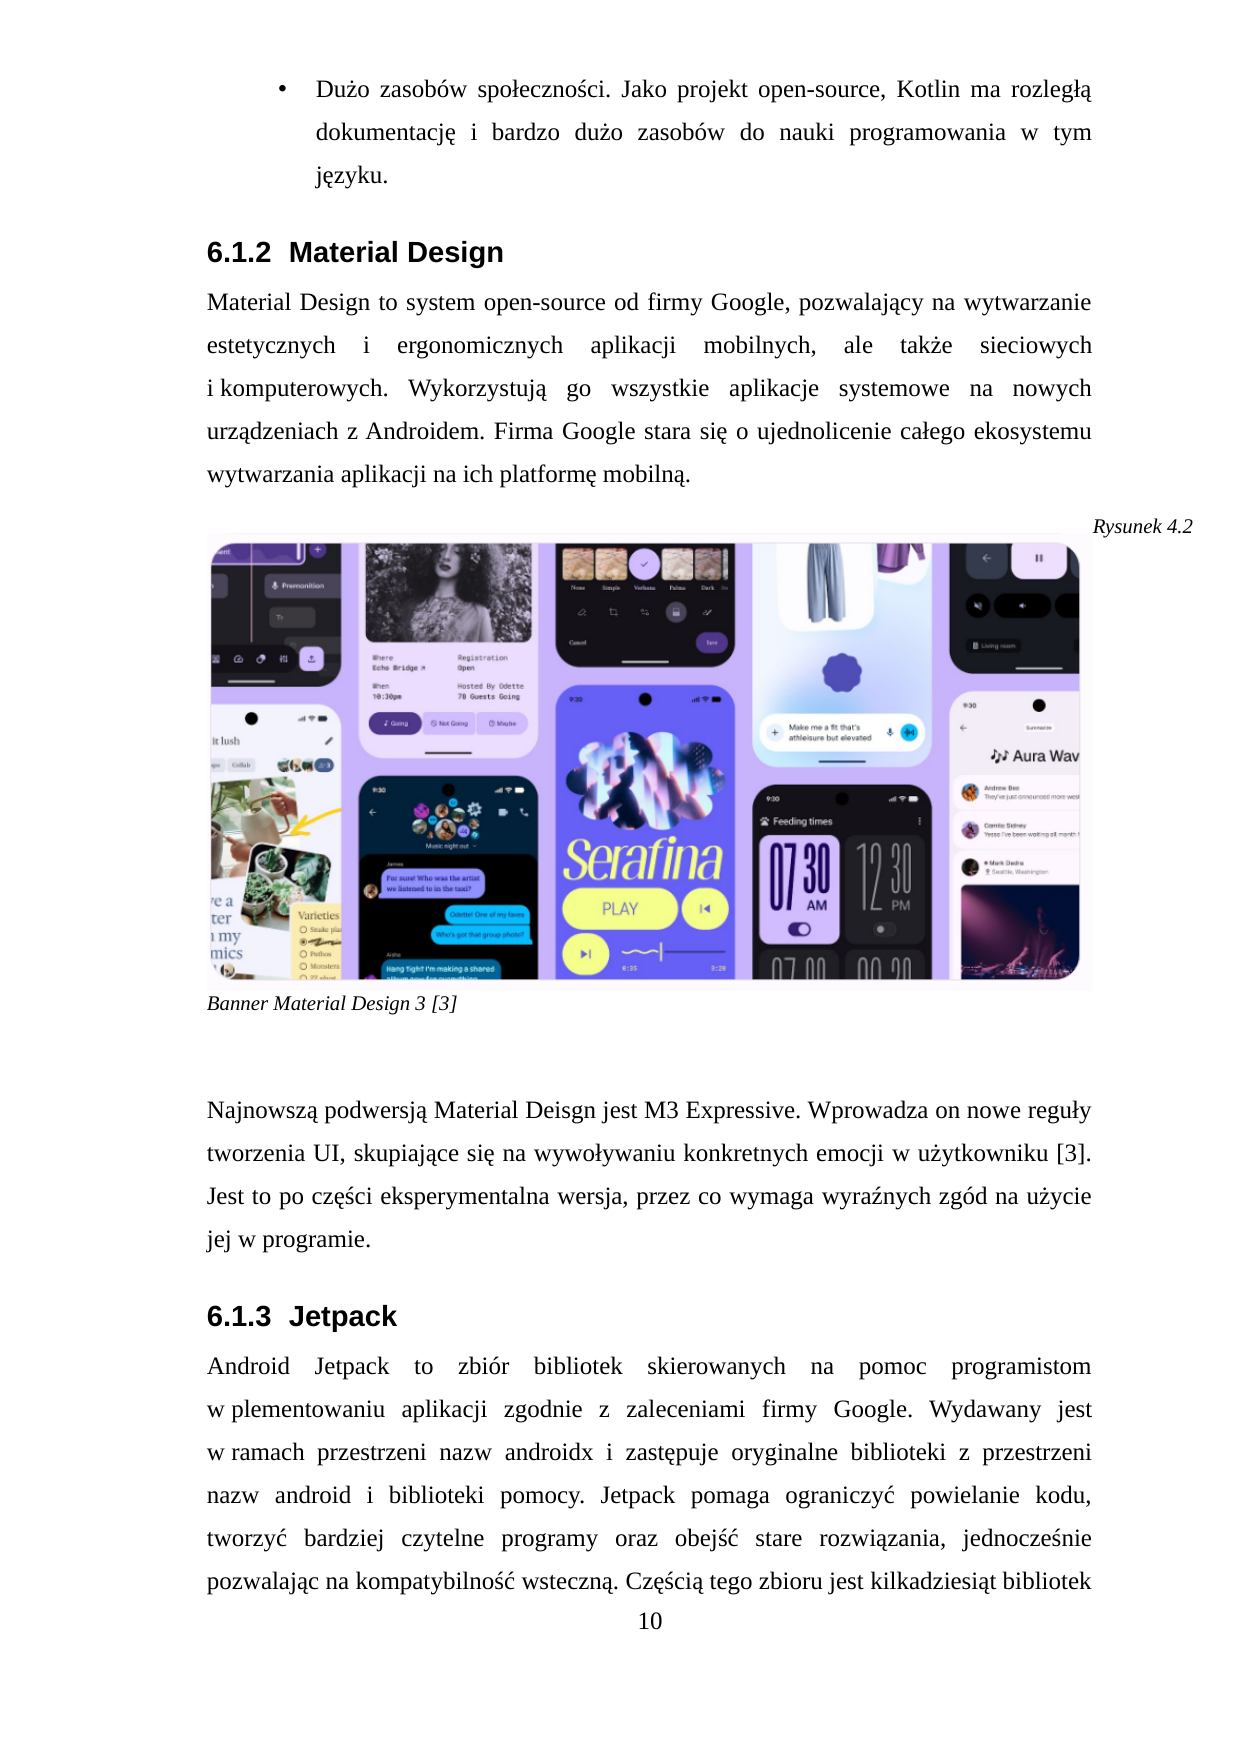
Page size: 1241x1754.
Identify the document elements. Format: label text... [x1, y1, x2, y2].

list Dużo zasobów społeczności. Jako projekt open-source, Kotlin ma rozległą dokumentację i bardzo dużo zasobów do nauki programowania w tym języku. [278, 74, 1093, 189]
subtitle Material Design [207, 235, 1093, 269]
text Najnowszą podwersją Material Deisgn jest M3 Expressive. Wprowadza on nowe reguły tworzenia UI, skupiające się na wywoływaniu konkretnych emocji w użytkowniku [3]. Jest to po części eksperymentalna wersja, przez co wymaga wyraźnych zgód na użycie jej w programie. [207, 1095, 1093, 1253]
subtitle Jetpack [207, 1299, 1093, 1333]
text Material Design to system open-source od firmy Google, pozwalający na wytwarzanie estetycznych i ergonomicznych aplikacji mobilnych, ale także sieciowych i komputerowych. Wykorzystują go wszystkie aplikacje systemowe na nowych urządzeniach z Androidem. Firma Google stara się o ujednolicenie całego ekosystemu wytwarzania aplikacji na ich platformę mobilną. [207, 287, 1093, 488]
text Rysunek 4.2 Banner Material Design 3 [3] [207, 514, 1211, 1014]
text Android Jetpack to zbiór bibliotek skierowanych na pomoc programistom w plementowaniu aplikacji zgodnie z zaleceniami firmy Google. Wydawany jest w ramach przestrzeni nazw androidx i zastępuje oryginalne biblioteki z przestrzeni nazw android i biblioteki pomocy. Jetpack pomaga ograniczyć powielanie kodu, tworzyć bardziej czytelne programy oraz obejść stare rozwiązania, jednocześnie pozwalając na kompatybilność wsteczną. Częścią tego zbioru jest kilkadziesiąt bibliotek [207, 1351, 1093, 1595]
